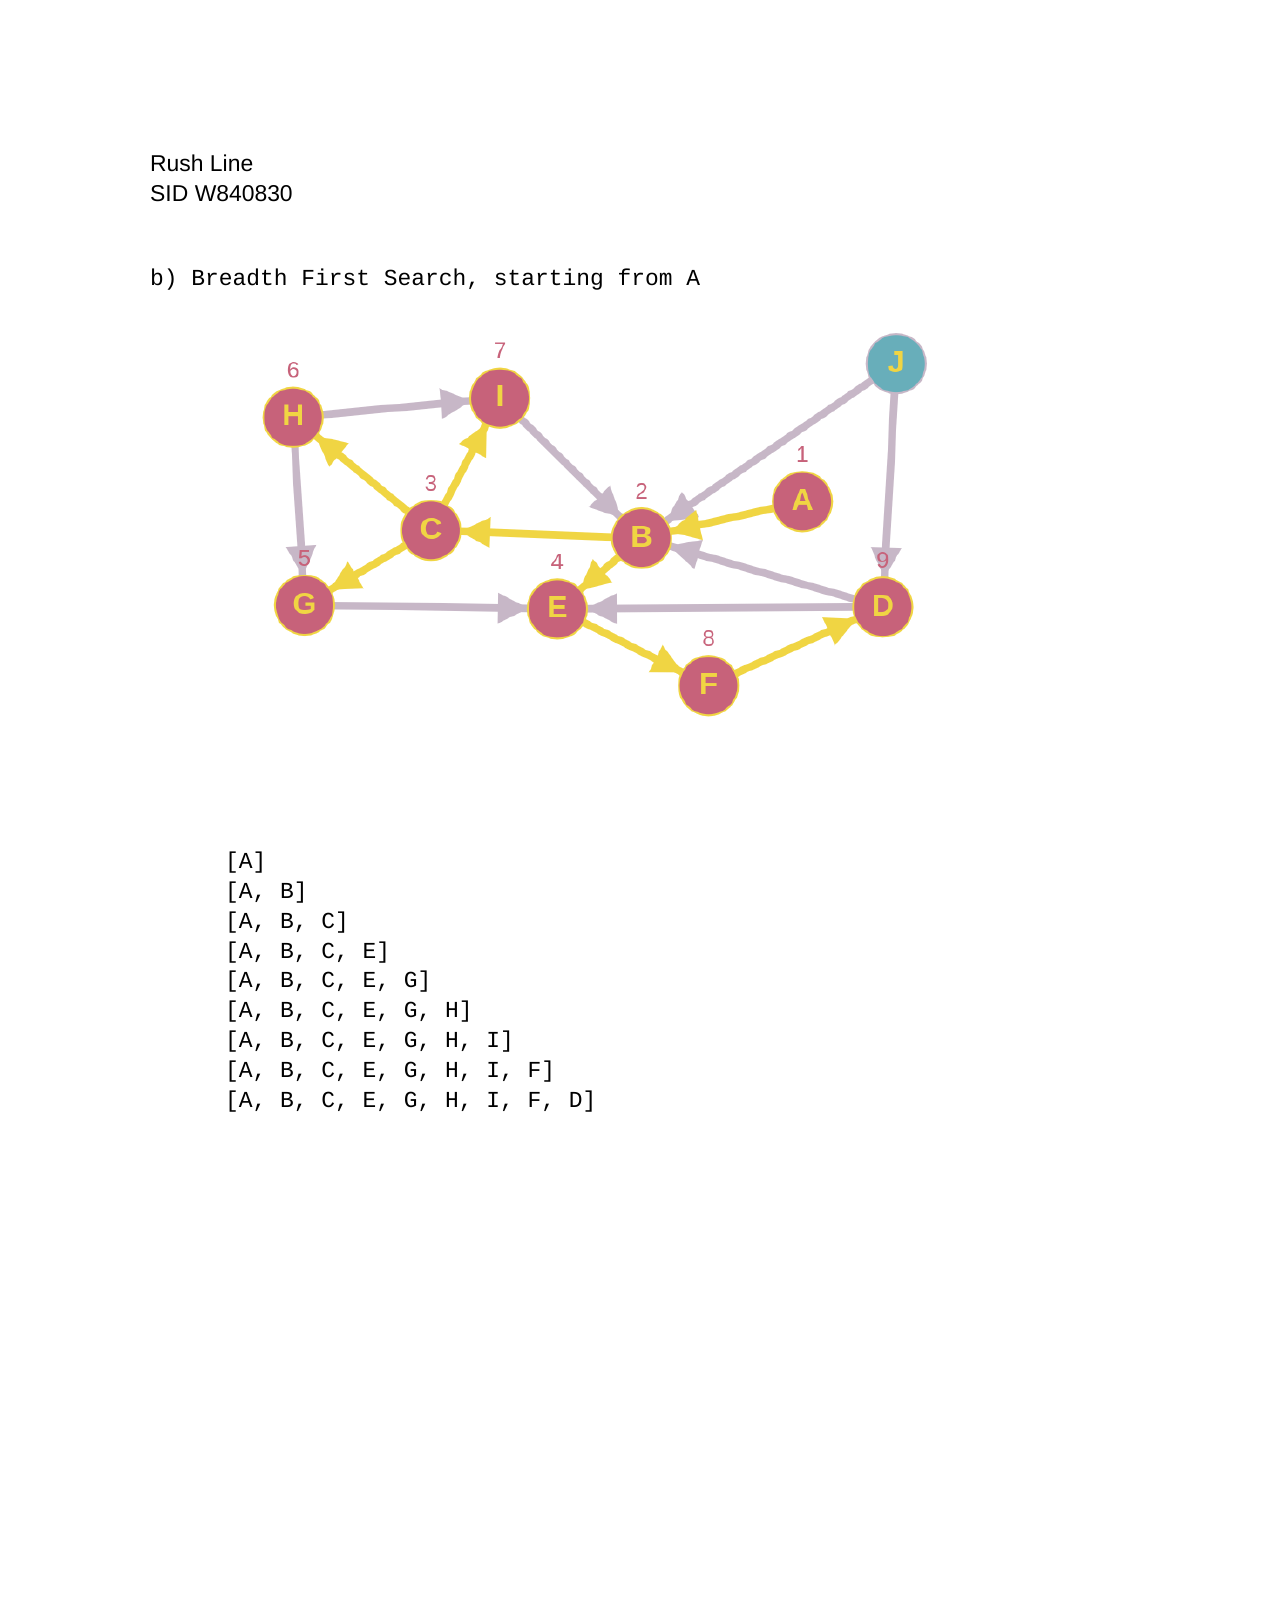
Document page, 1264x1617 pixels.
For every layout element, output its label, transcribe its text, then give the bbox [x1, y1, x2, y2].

text [A, B, C, E, G] [150, 969, 1113, 995]
text [A, B, C, E] [150, 939, 1113, 965]
text [A, B, C, E, G, H] [150, 999, 1113, 1024]
text [A, B, C, E, G, H, I, F] [150, 1058, 1113, 1084]
picture [143, 295, 1119, 753]
text [A, B, C, E, G, H, I, F, D] [150, 1088, 1113, 1114]
text [A, B, C, E, G, H, I] [150, 1028, 1113, 1054]
text b) Breadth First Search, starting from A [150, 266, 1113, 292]
text [A] [150, 850, 1113, 876]
text [A, B, C] [150, 909, 1113, 935]
text [A, B] [150, 879, 1113, 905]
